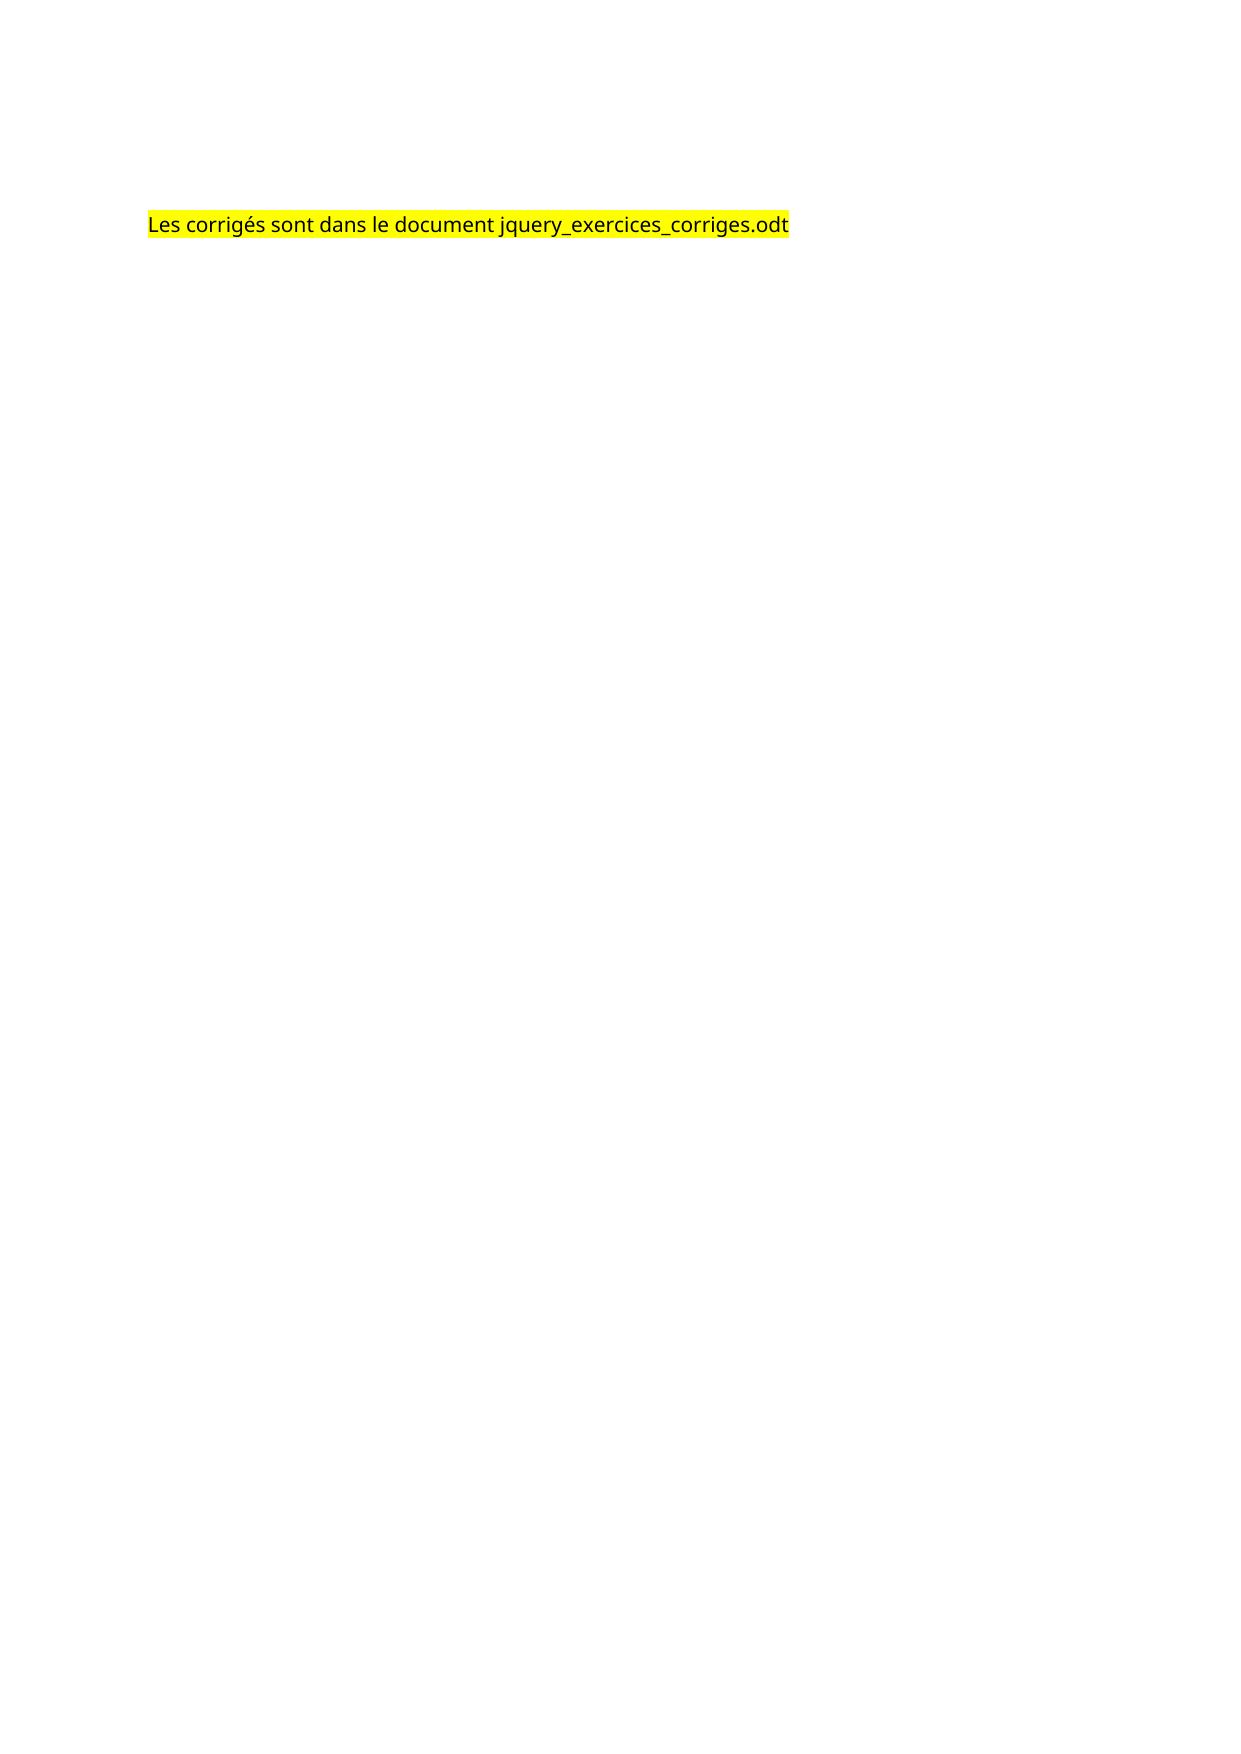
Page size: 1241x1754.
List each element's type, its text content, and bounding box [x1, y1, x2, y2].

text Les corrigés sont dans le document jquery_exercices_corriges.odt [148, 210, 1092, 238]
